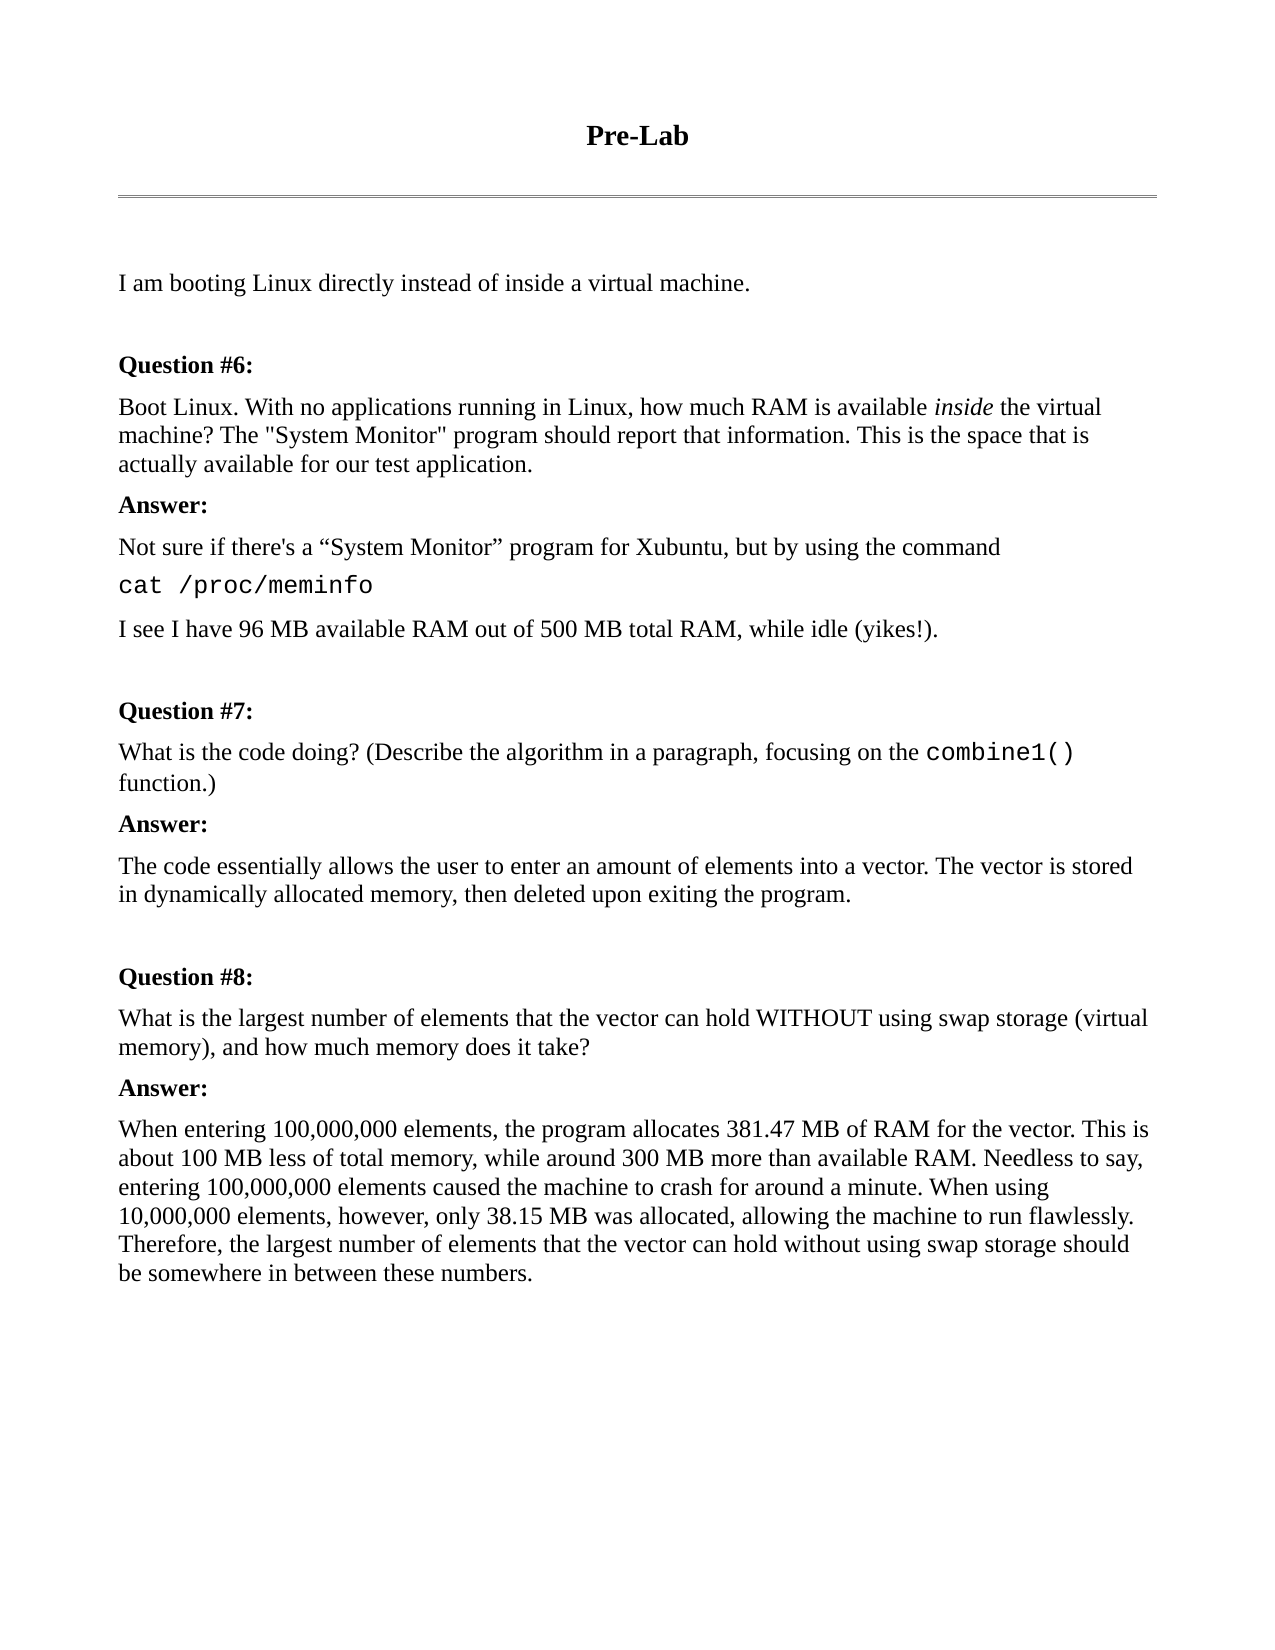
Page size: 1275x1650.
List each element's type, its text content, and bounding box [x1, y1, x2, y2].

text Answer: [118, 490, 1157, 519]
text Question #6: [118, 350, 1157, 379]
text What is the largest number of elements that the vector can hold WITHOUT using swap storage (virtual memory), and how much memory does it take? [118, 1003, 1157, 1061]
text I see I have 96 MB available RAM out of 500 MB total RAM, while idle (yikes!). [118, 614, 1157, 642]
text Answer: [118, 809, 1157, 838]
text The code essentially allows the user to enter an amount of elements into a vector. The vector is stored in dynamically allocated memory, then deleted upon exiting the program. [118, 851, 1157, 908]
text I am booting Linux directly instead of inside a virtual machine. [118, 268, 1157, 297]
text Question #7: [118, 696, 1157, 725]
text When entering 100,000,000 elements, the program allocates 381.47 MB of RAM for the vector. This is about 100 MB less of total memory, while around 300 MB more than available RAM. Needless to say, entering 100,000,000 elements caused the machine to crash for around a minute. When using 10,000,000 elements, however, only 38.15 MB was allocated, allowing the machine to run flawlessly. Therefore, the largest number of elements that the vector can hold without using swap storage should be somewhere in between these numbers. [118, 1114, 1157, 1287]
text Question #8: [118, 962, 1157, 991]
text Pre-Lab [118, 118, 1157, 152]
text What is the code doing? (Describe the algorithm in a paragraph, focusing on the combine1() function.) [118, 737, 1157, 797]
text Not sure if there's a “System Monitor” program for Xubuntu, but by using the command [118, 532, 1157, 560]
text Answer: [118, 1073, 1157, 1102]
text Boot Linux. With no applications running in Linux, how much RAM is available inside the virtual machine? The "System Monitor" program should report that information. This is the space that is actually available for our test application. [118, 392, 1157, 478]
text cat /proc/meminfo [118, 573, 1157, 601]
